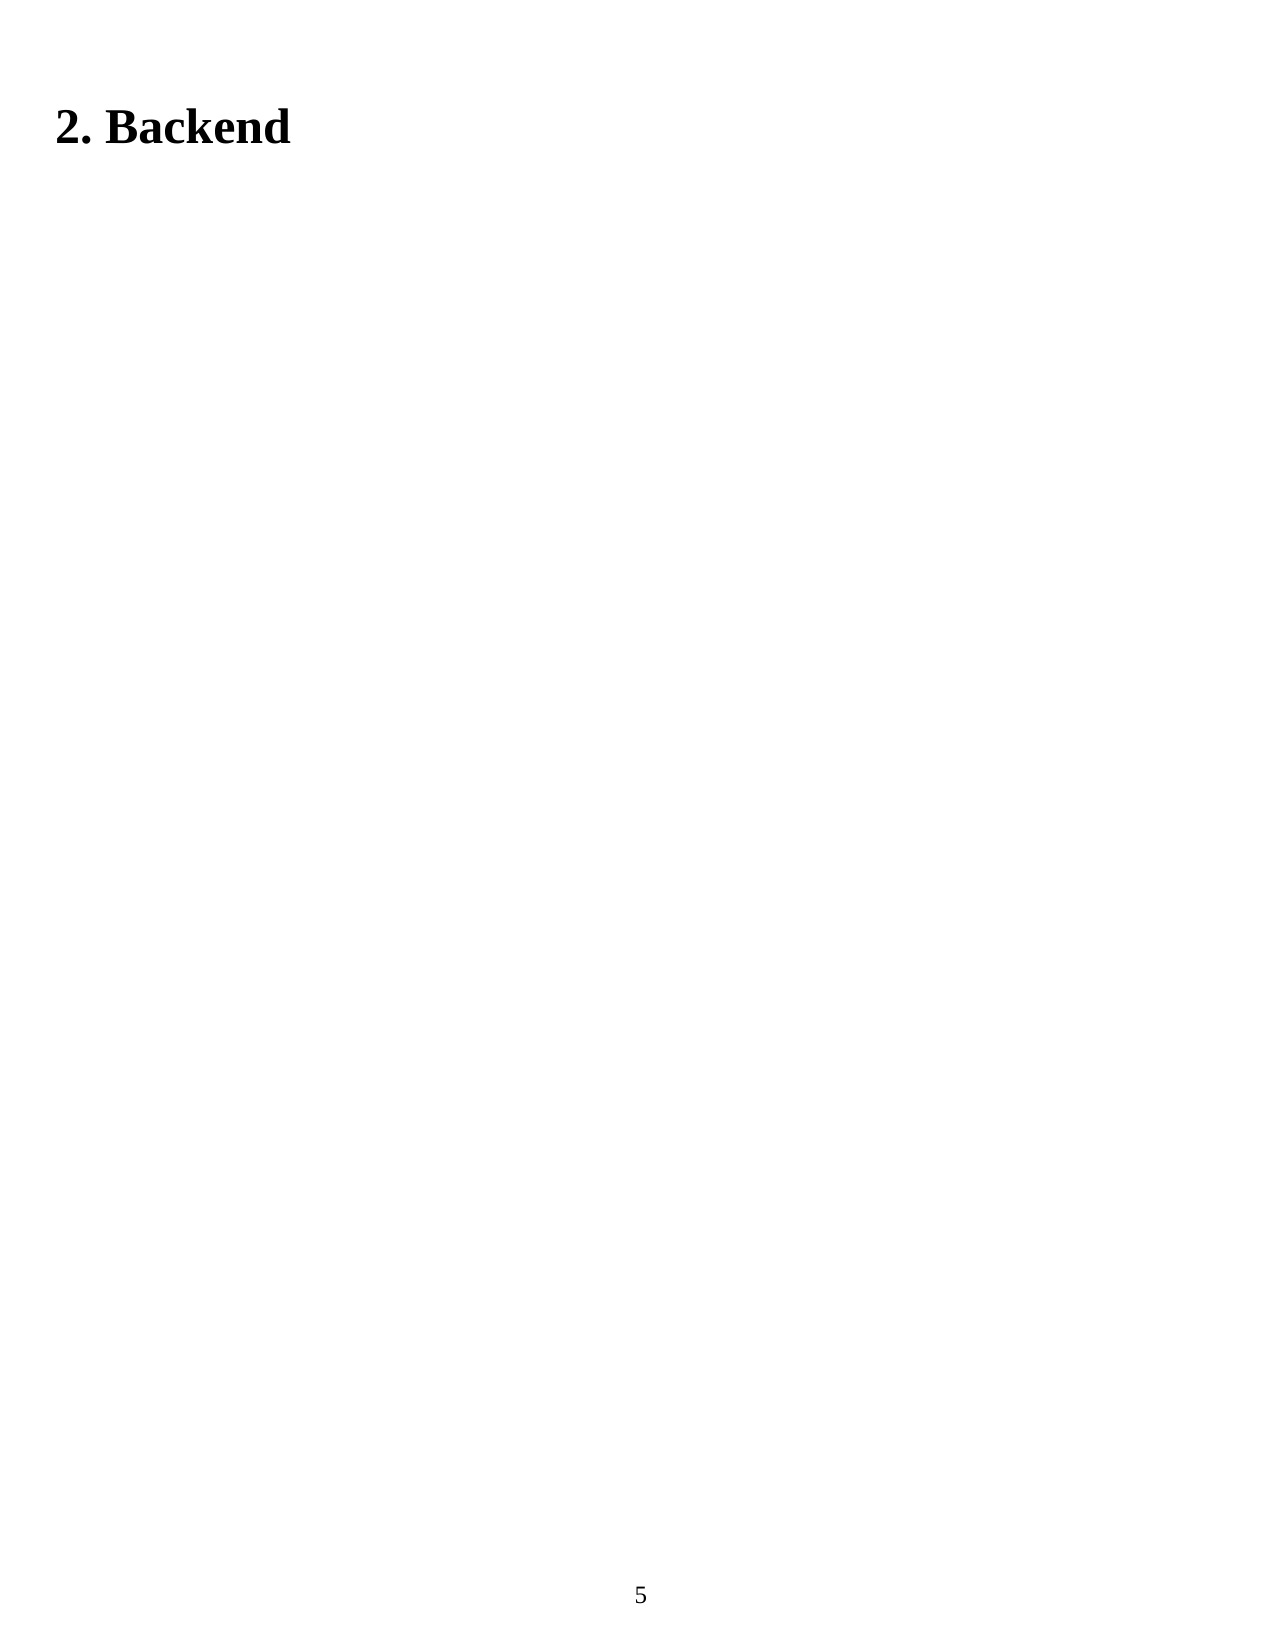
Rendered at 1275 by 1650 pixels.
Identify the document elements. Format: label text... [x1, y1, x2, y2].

subtitle 2. Backend [55, 96, 1227, 154]
